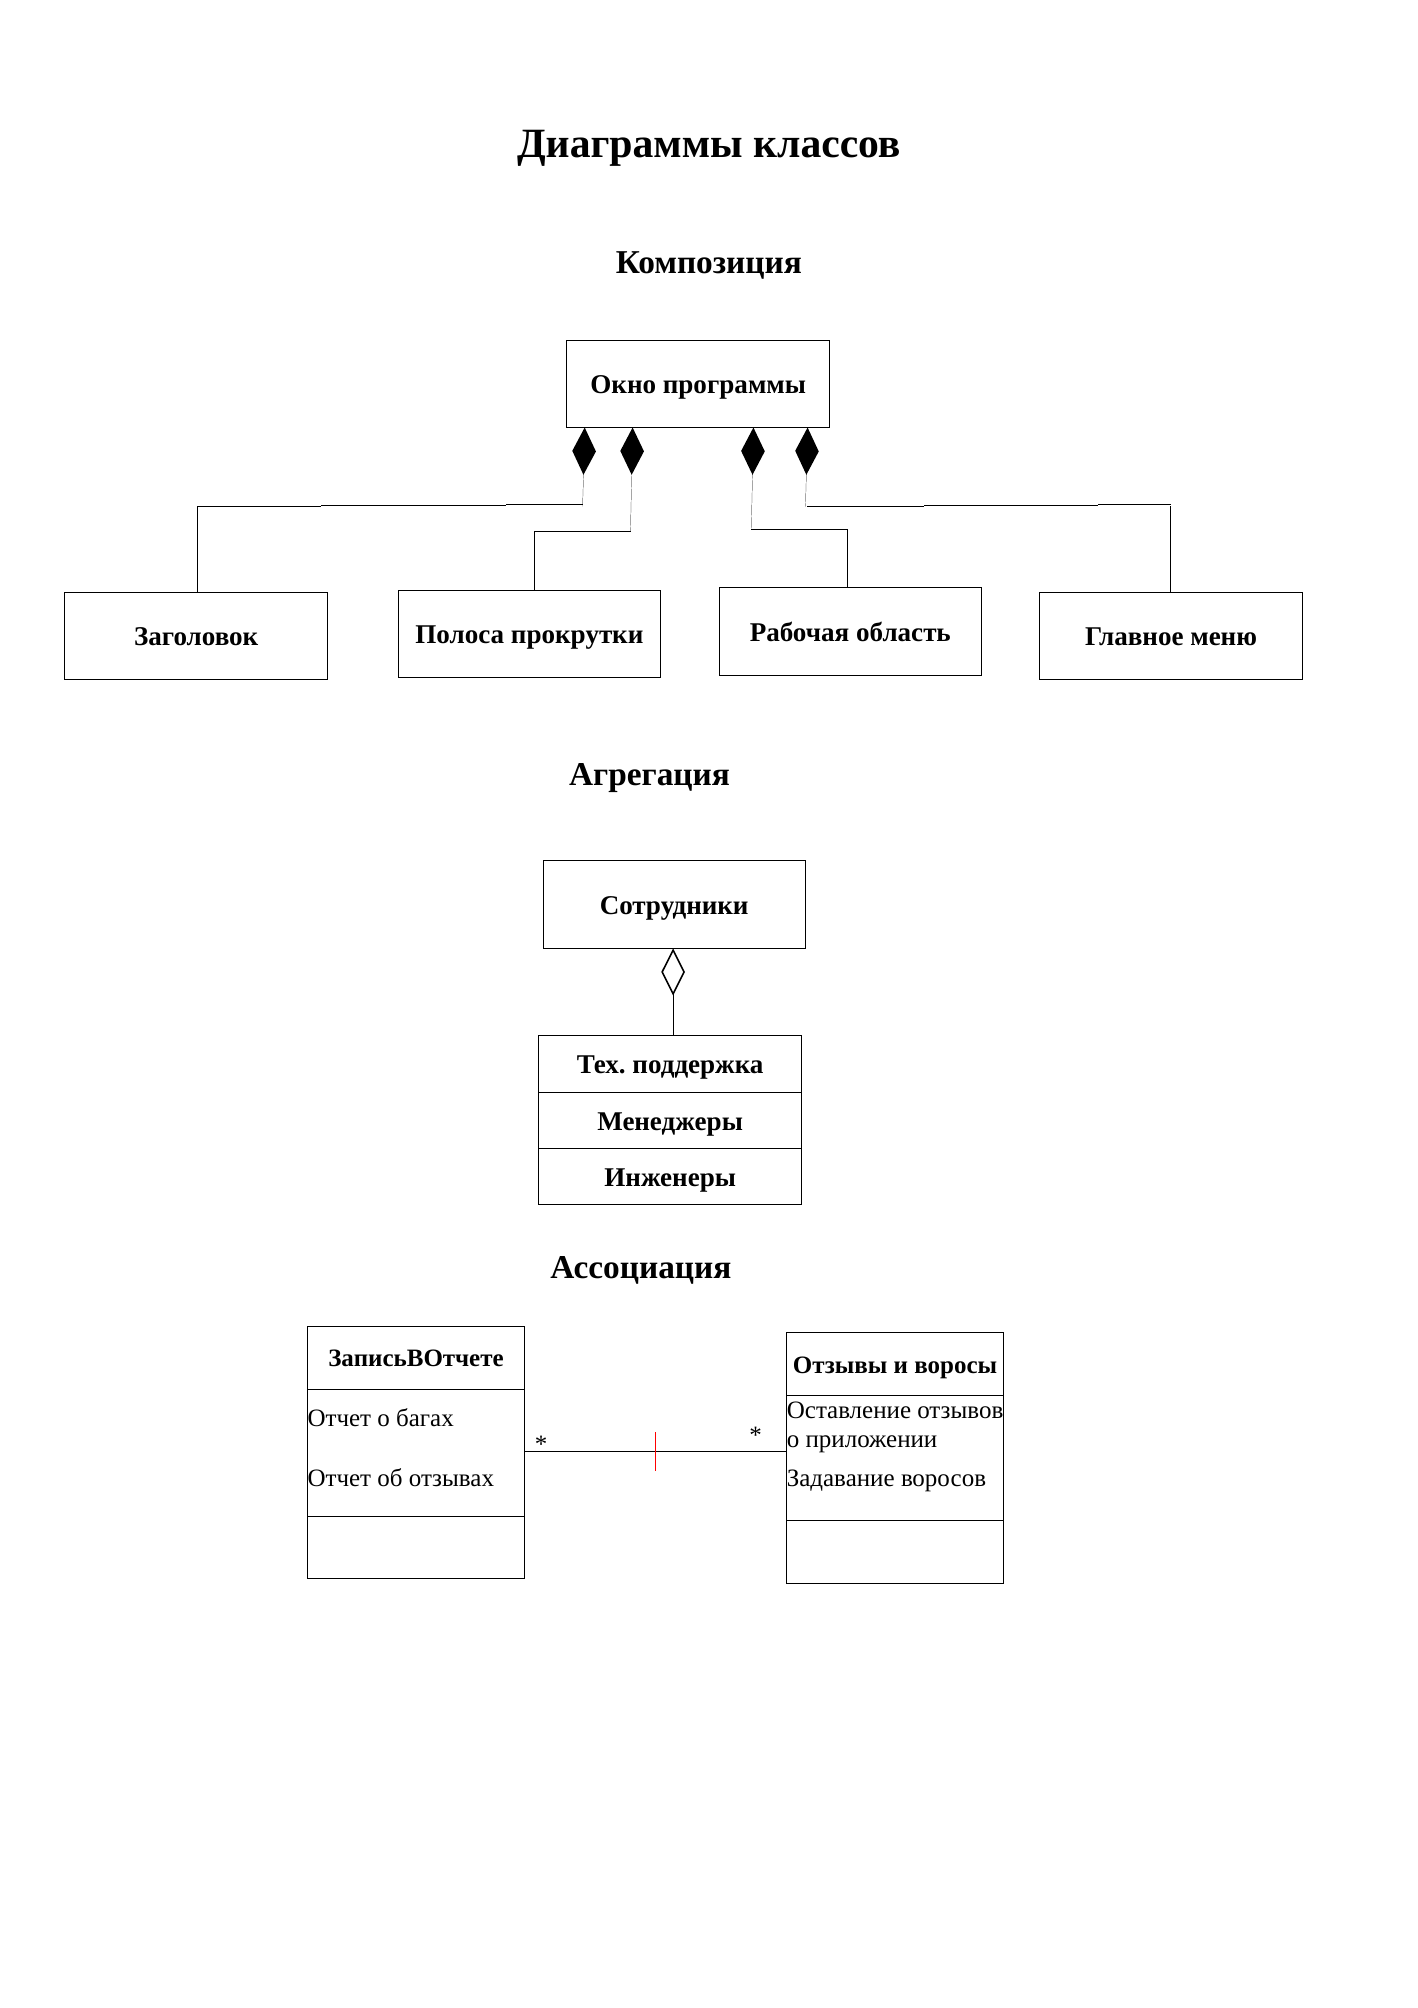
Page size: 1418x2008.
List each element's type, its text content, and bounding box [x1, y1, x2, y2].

text Композиция [118, 243, 1299, 281]
text Диаграммы классов [118, 118, 1299, 166]
